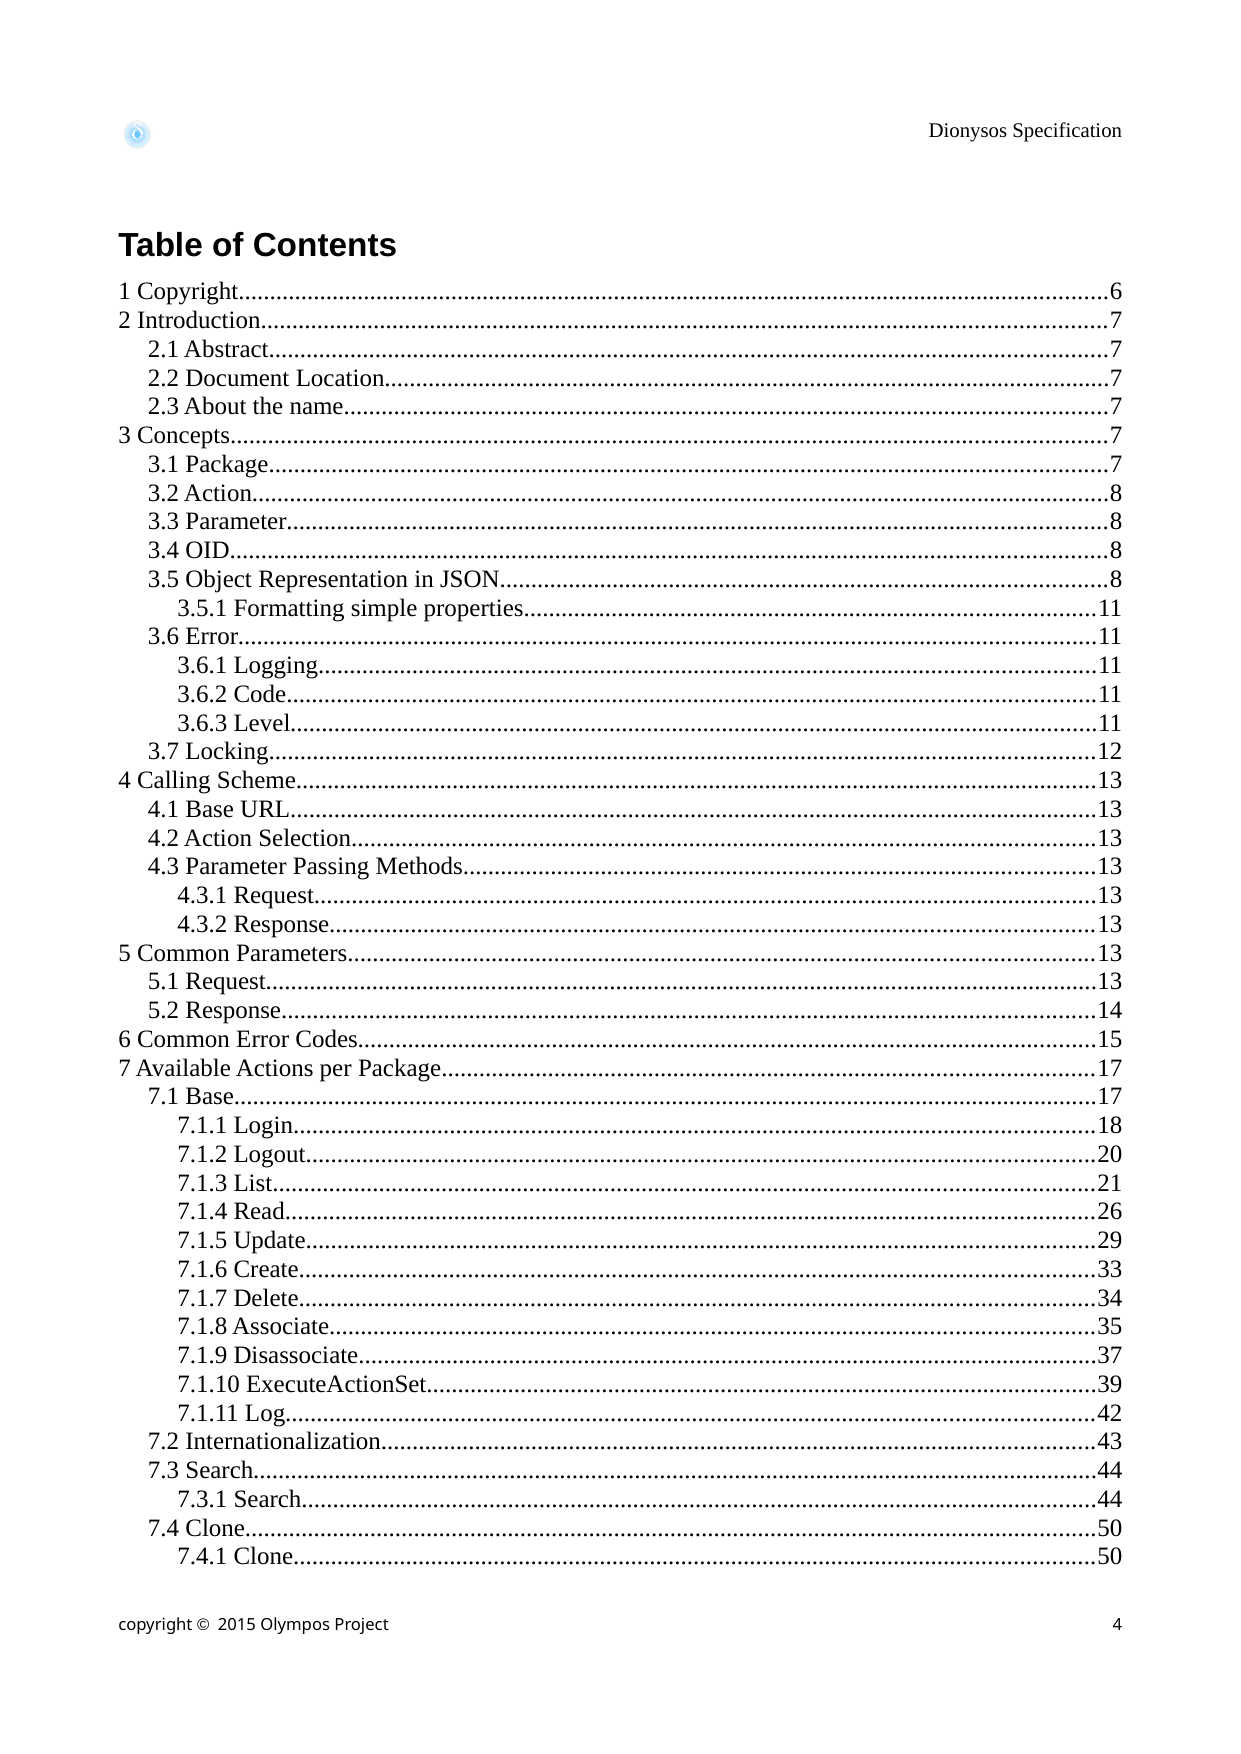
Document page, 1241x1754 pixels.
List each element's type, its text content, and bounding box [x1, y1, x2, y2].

text 3.2 Action 8 [148, 478, 1122, 506]
text 5.1 Request 13 [148, 966, 1122, 995]
text 4 Calling Scheme 13 [118, 765, 1122, 794]
text 7.1 Base 17 [148, 1081, 1122, 1110]
text 7.1.3 List 21 [177, 1168, 1122, 1196]
text 3.1 Package 7 [148, 449, 1122, 478]
text 4.3.2 Response 13 [177, 909, 1122, 938]
text 3.4 OID 8 [148, 535, 1122, 564]
text 3.3 Parameter 8 [148, 506, 1122, 535]
text 2 Introduction 7 [118, 305, 1122, 334]
text 4.3.1 Request 13 [177, 880, 1122, 909]
text 3.5 Object Representation in JSON 8 [148, 564, 1122, 593]
picture [122, 118, 154, 149]
text 3.7 Locking 12 [148, 736, 1122, 765]
text 2.2 Document Location 7 [148, 363, 1122, 391]
text 7.3.1 Search 44 [177, 1484, 1122, 1513]
text 7.1.4 Read 26 [177, 1196, 1122, 1225]
text 7.1.7 Delete 34 [177, 1283, 1122, 1311]
text 7.1.11 Log 42 [177, 1398, 1122, 1426]
text 3 Concepts 7 [118, 420, 1122, 449]
text 4.2 Action Selection 13 [148, 823, 1122, 851]
text 7.1.5 Update 29 [177, 1225, 1122, 1254]
text 2.3 About the name 7 [148, 391, 1122, 420]
text 3.6.1 Logging 11 [177, 650, 1122, 679]
text 5 Common Parameters 13 [118, 938, 1122, 966]
text 3.6.3 Level 11 [177, 708, 1122, 736]
text 7.1.9 Disassociate 37 [177, 1340, 1122, 1369]
text 7.4 Clone 50 [148, 1513, 1122, 1541]
text 7.2 Internationalization 43 [148, 1426, 1122, 1455]
text 7.1.10 ExecuteActionSet 39 [177, 1369, 1122, 1398]
text 7.1.2 Logout 20 [177, 1139, 1122, 1168]
text 7.1.6 Create 33 [177, 1254, 1122, 1283]
text 4.3 Parameter Passing Methods 13 [148, 851, 1122, 880]
text 7.1.8 Associate 35 [177, 1311, 1122, 1340]
text 7.1.1 Login 18 [177, 1110, 1122, 1139]
text 7 Available Actions per Package 17 [118, 1053, 1122, 1081]
text 3.6.2 Code 11 [177, 679, 1122, 708]
text 5.2 Response 14 [148, 995, 1122, 1024]
text 3.6 Error 11 [148, 621, 1122, 650]
text 7.3 Search 44 [148, 1455, 1122, 1484]
text 6 Common Error Codes 15 [118, 1024, 1122, 1053]
text 3.5.1 Formatting simple properties 11 [177, 593, 1122, 621]
text 2.1 Abstract 7 [148, 334, 1122, 363]
text 7.4.1 Clone 50 [177, 1541, 1122, 1570]
subtitle Table of Contents [118, 225, 1122, 264]
text 4.1 Base URL 13 [148, 794, 1122, 823]
text 1 Copyright 6 [118, 276, 1122, 305]
